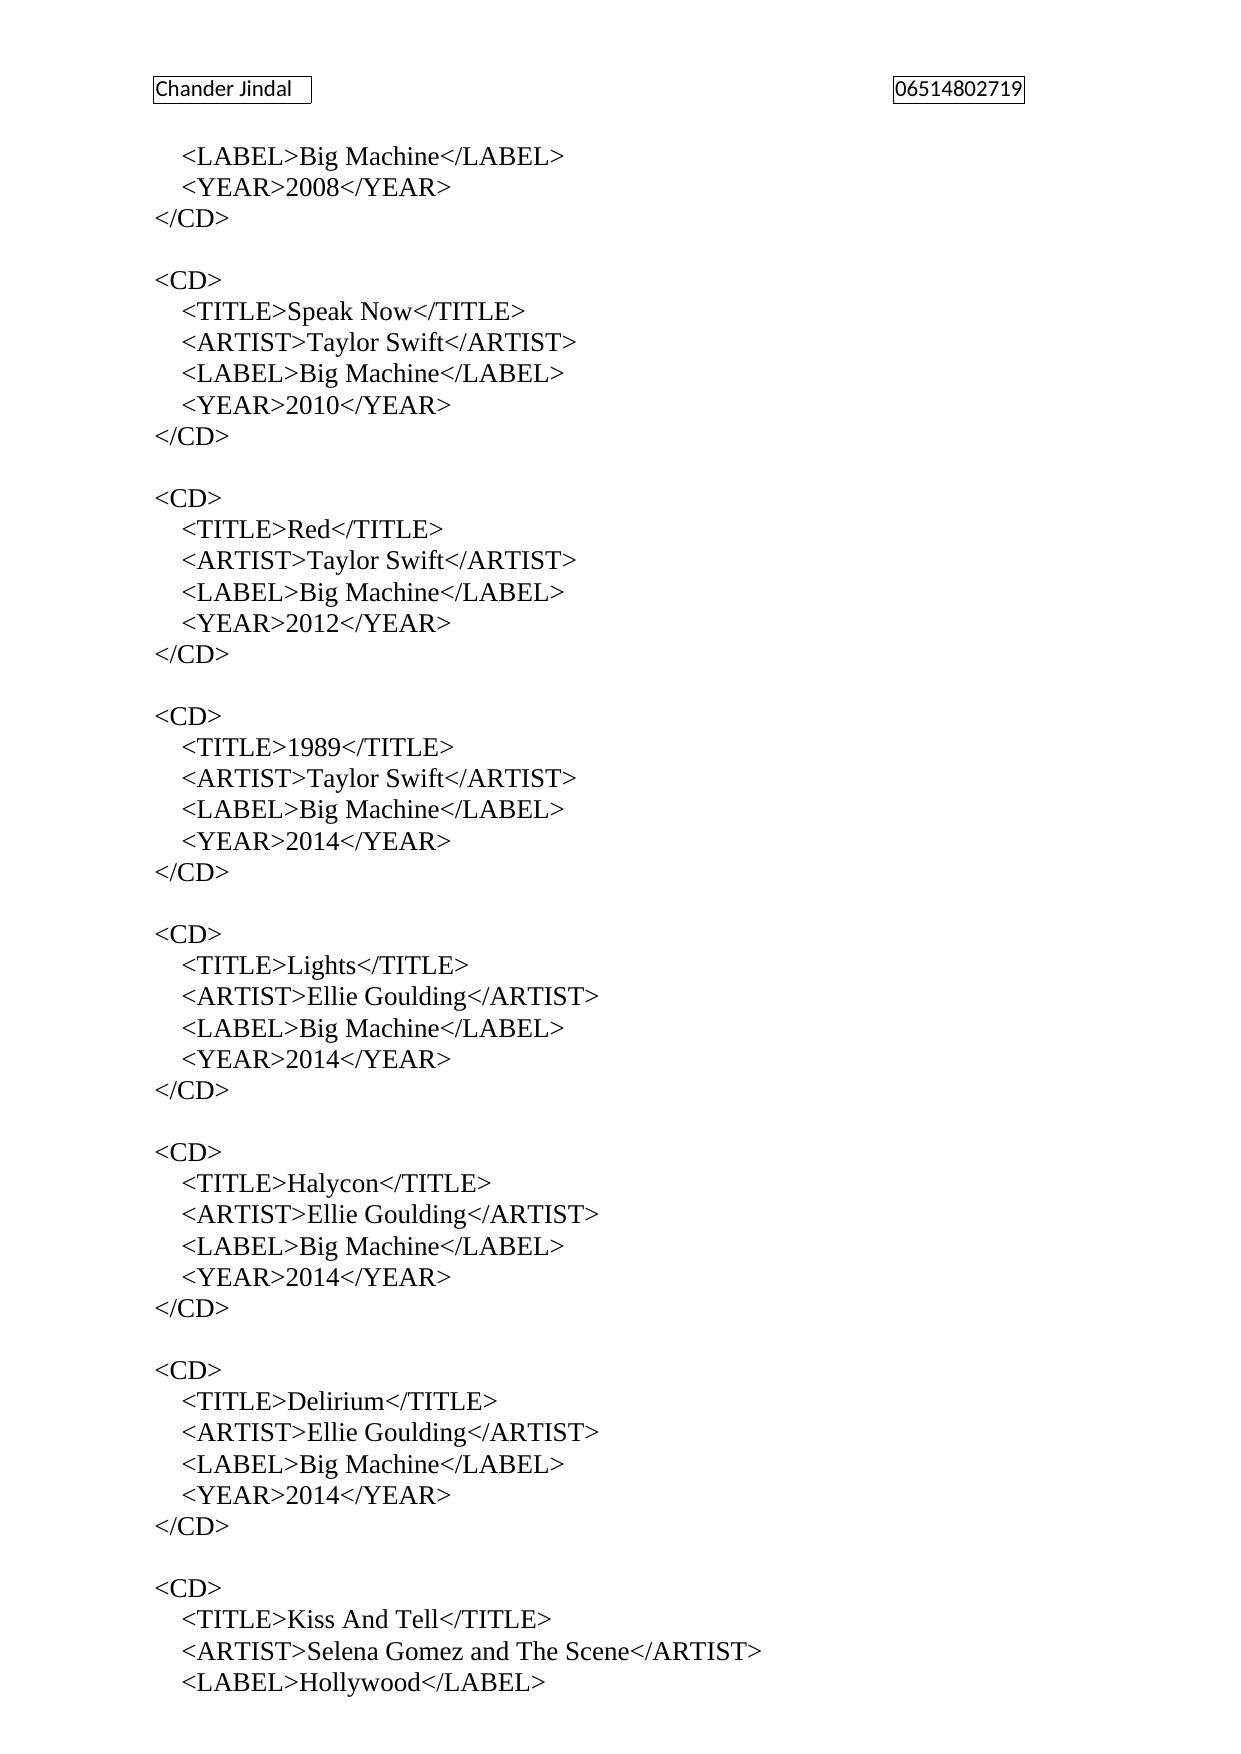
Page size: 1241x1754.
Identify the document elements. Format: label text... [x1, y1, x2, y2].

text </CD> [127, 202, 1171, 233]
text <LABEL>Big Machine</LABEL> [127, 1448, 1171, 1479]
text <YEAR>2012</YEAR> [127, 607, 1171, 638]
text <CD> [127, 1136, 1171, 1167]
text <ARTIST>Ellie Goulding</ARTIST> [127, 1198, 1171, 1230]
text <TITLE>Lights</TITLE> [127, 949, 1171, 981]
text <LABEL>Big Machine</LABEL> [127, 1012, 1171, 1043]
text <CD> [127, 1572, 1171, 1603]
text <TITLE>1989</TITLE> [127, 731, 1171, 762]
text </CD> [127, 420, 1171, 451]
text <ARTIST>Taylor Swift</ARTIST> [127, 544, 1171, 576]
text <CD> [127, 918, 1171, 949]
text <LABEL>Big Machine</LABEL> [127, 139, 1171, 171]
text <LABEL>Big Machine</LABEL> [127, 358, 1171, 389]
text </CD> [127, 856, 1171, 887]
text <ARTIST>Selena Gomez and The Scene</ARTIST> [127, 1634, 1171, 1666]
text </CD> [127, 638, 1171, 669]
text </CD> [127, 1292, 1171, 1323]
text </CD> [127, 1074, 1171, 1105]
text <YEAR>2008</YEAR> [127, 171, 1171, 202]
text <CD> [127, 482, 1171, 513]
text <TITLE>Kiss And Tell</TITLE> [127, 1603, 1171, 1634]
text <LABEL>Big Machine</LABEL> [127, 794, 1171, 825]
text <TITLE>Halycon</TITLE> [127, 1167, 1171, 1198]
text <TITLE>Speak Now</TITLE> [127, 295, 1171, 326]
text <LABEL>Hollywood</LABEL> [127, 1666, 1171, 1697]
text <YEAR>2014</YEAR> [127, 1043, 1171, 1074]
text </CD> [127, 1510, 1171, 1541]
text <LABEL>Big Machine</LABEL> [127, 576, 1171, 607]
text <ARTIST>Taylor Swift</ARTIST> [127, 326, 1171, 358]
text <ARTIST>Taylor Swift</ARTIST> [127, 762, 1171, 794]
text <ARTIST>Ellie Goulding</ARTIST> [127, 981, 1171, 1012]
text <LABEL>Big Machine</LABEL> [127, 1230, 1171, 1261]
text <ARTIST>Ellie Goulding</ARTIST> [127, 1417, 1171, 1448]
text <TITLE>Delirium</TITLE> [127, 1385, 1171, 1417]
text <YEAR>2014</YEAR> [127, 1261, 1171, 1292]
text <CD> [127, 1354, 1171, 1385]
text <TITLE>Red</TITLE> [127, 513, 1171, 544]
text <CD> [127, 264, 1171, 295]
text <YEAR>2014</YEAR> [127, 825, 1171, 856]
text <YEAR>2014</YEAR> [127, 1479, 1171, 1510]
text <CD> [127, 700, 1171, 731]
text <YEAR>2010</YEAR> [127, 389, 1171, 420]
